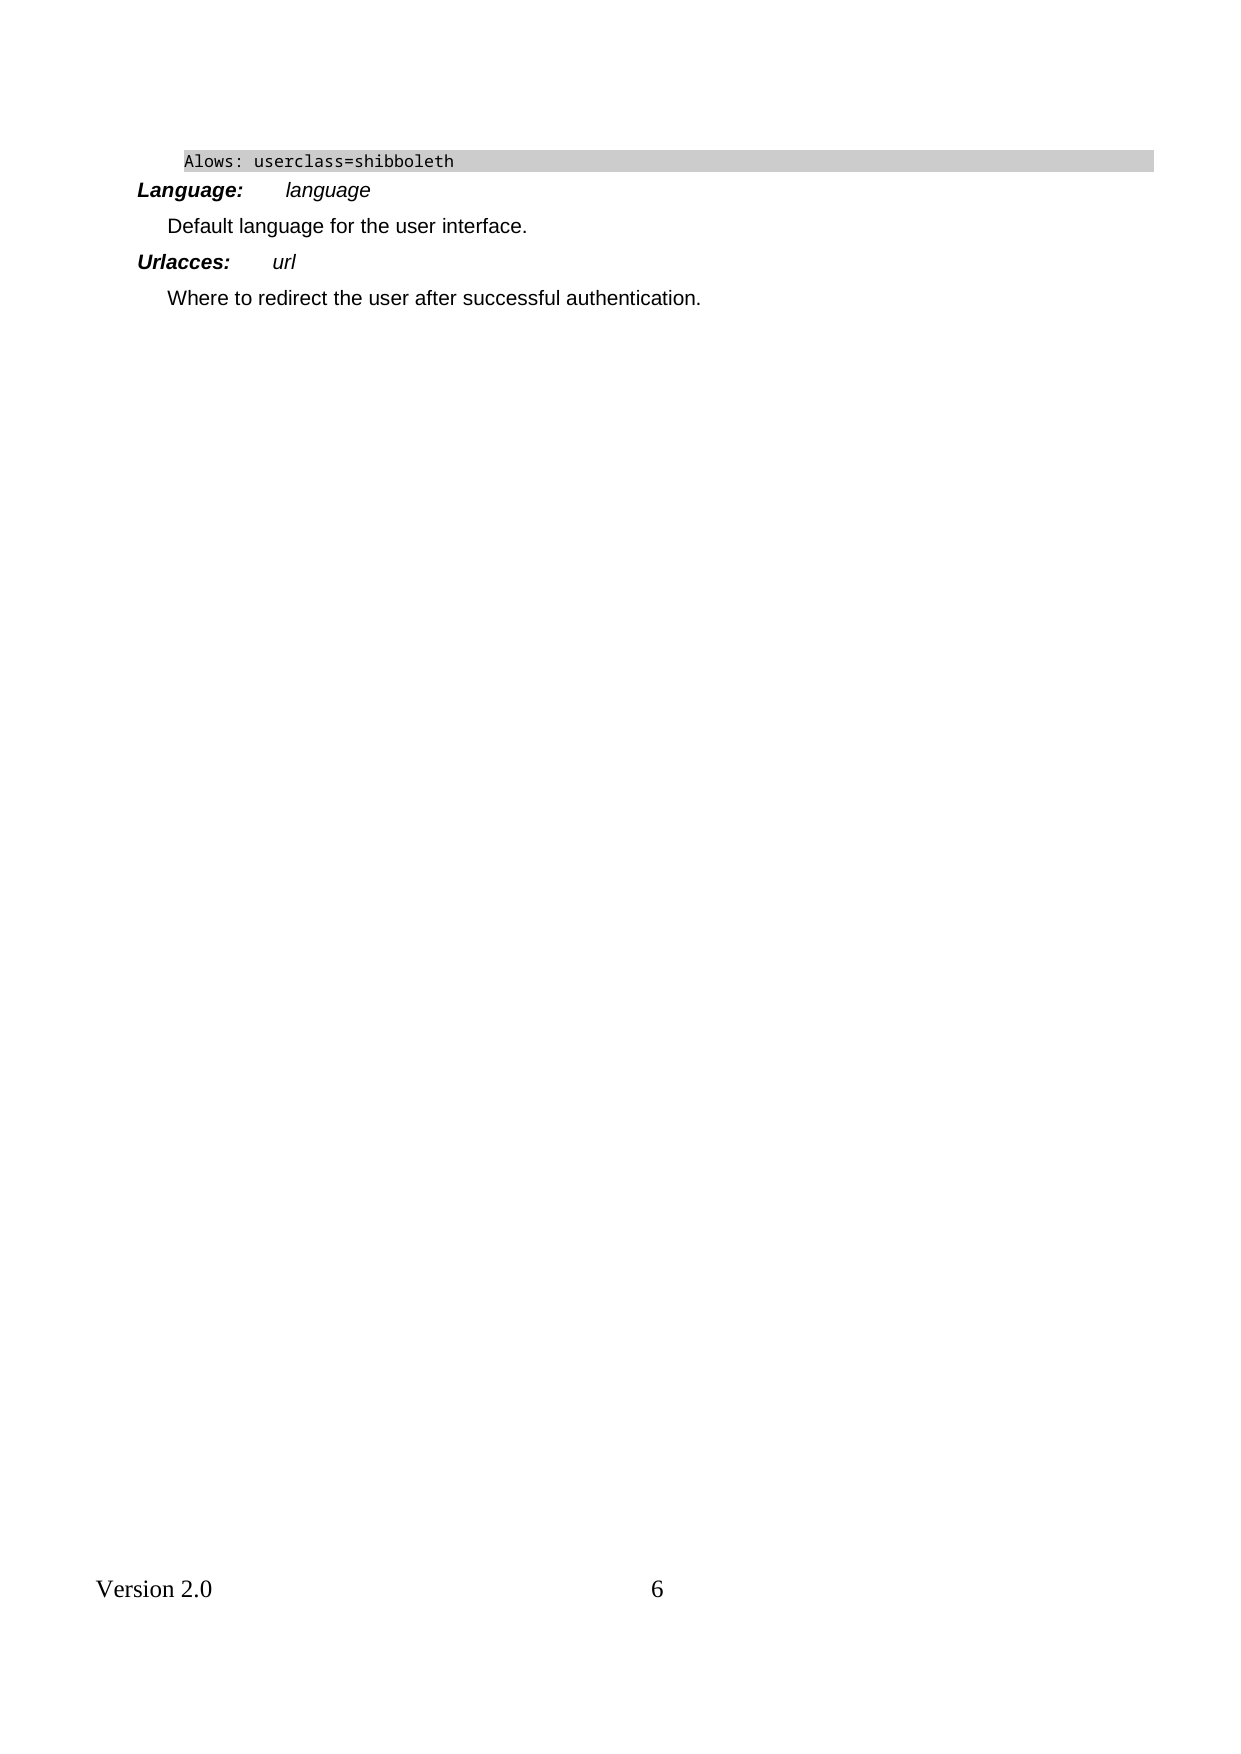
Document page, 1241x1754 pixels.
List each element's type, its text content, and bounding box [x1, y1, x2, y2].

text Alows: userclass=shibboleth [184, 150, 1154, 172]
text Default language for the user interface. [125, 214, 1154, 238]
text Where to redirect the user after successful authentication. [125, 287, 1154, 310]
text Language: language [95, 178, 1154, 202]
text Urlacces: url [95, 251, 1154, 274]
